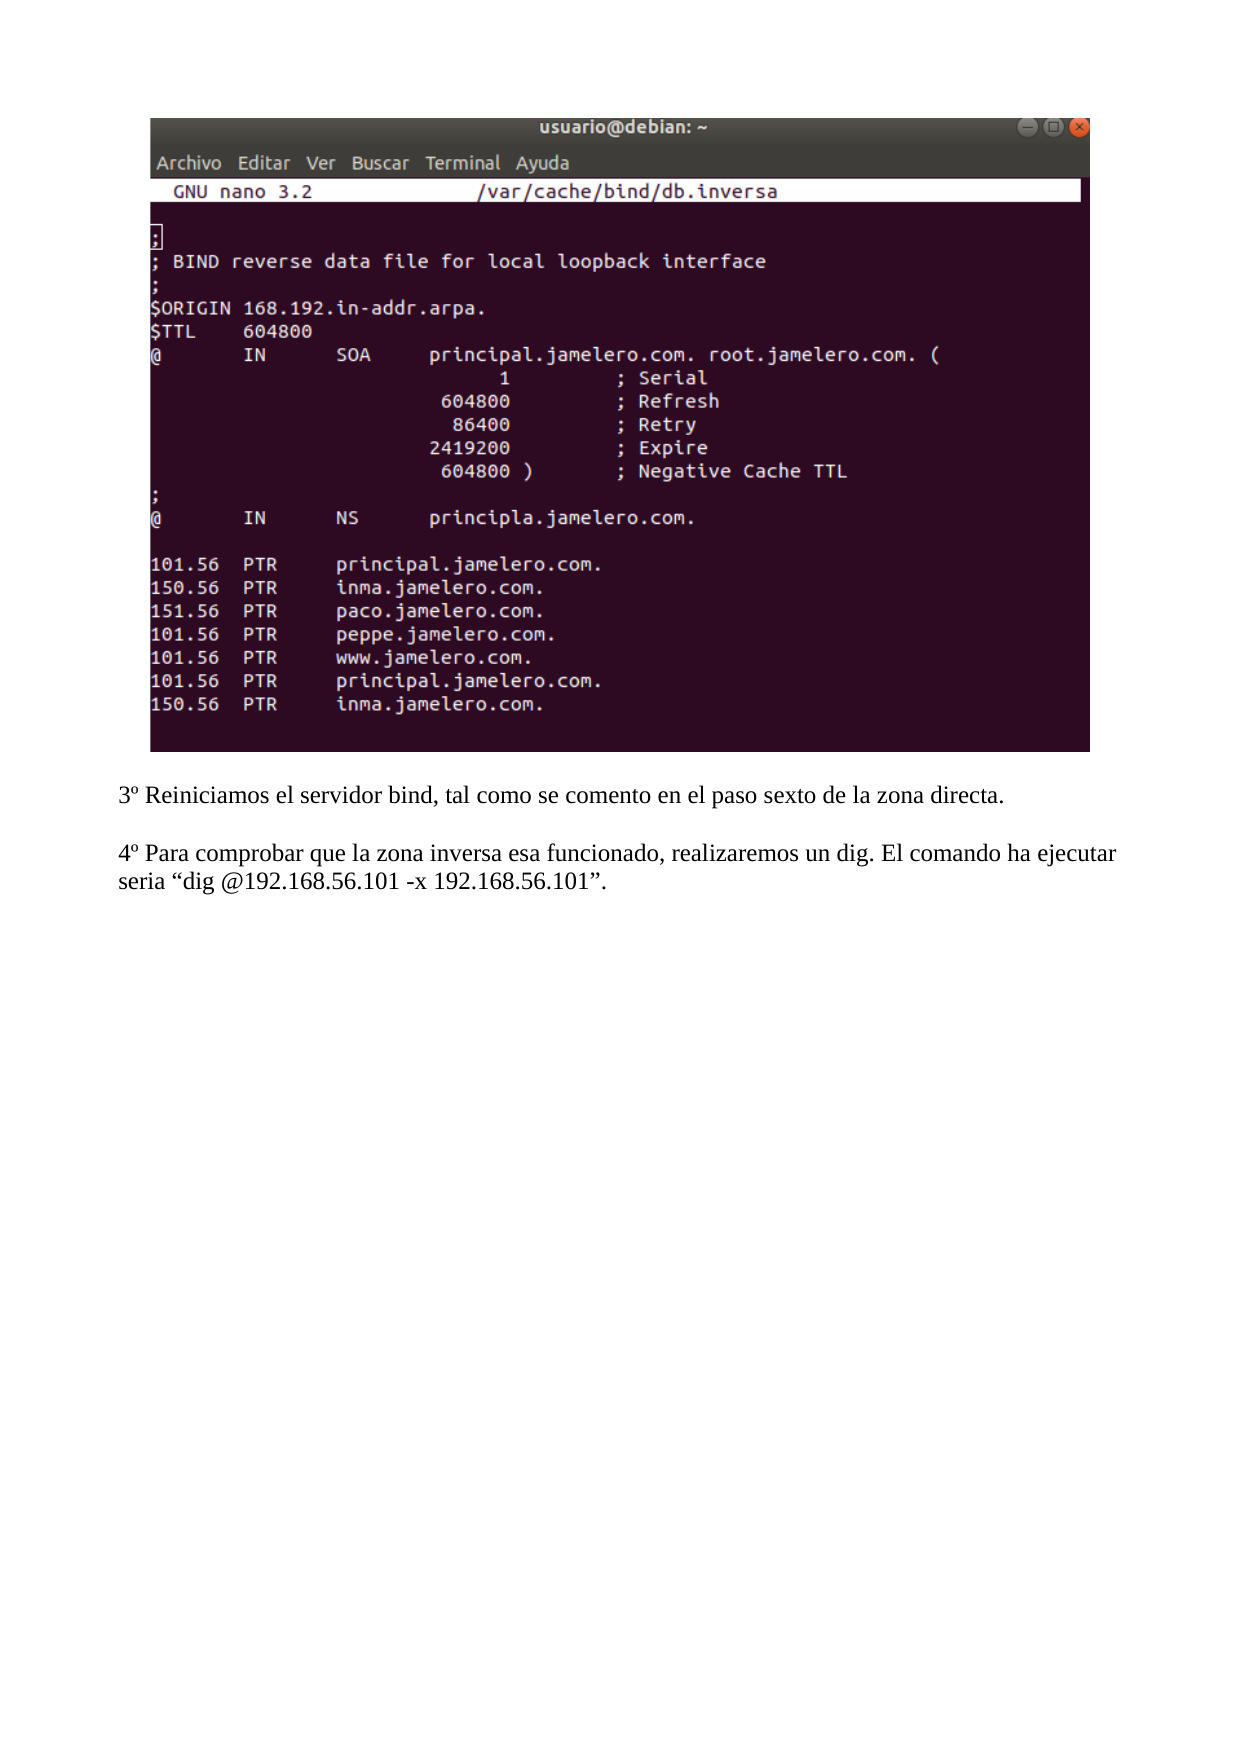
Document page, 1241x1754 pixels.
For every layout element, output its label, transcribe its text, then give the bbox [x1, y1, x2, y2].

text 4º Para comprobar que la zona inversa esa funcionado, realizaremos un dig. El comando ha ejecutar seria “dig @192.168.56.101 -x 192.168.56.101”. [118, 838, 1122, 895]
picture [150, 118, 1090, 752]
text 3º Reiniciamos el servidor bind, tal como se comento en el paso sexto de la zona directa. [118, 780, 1122, 809]
